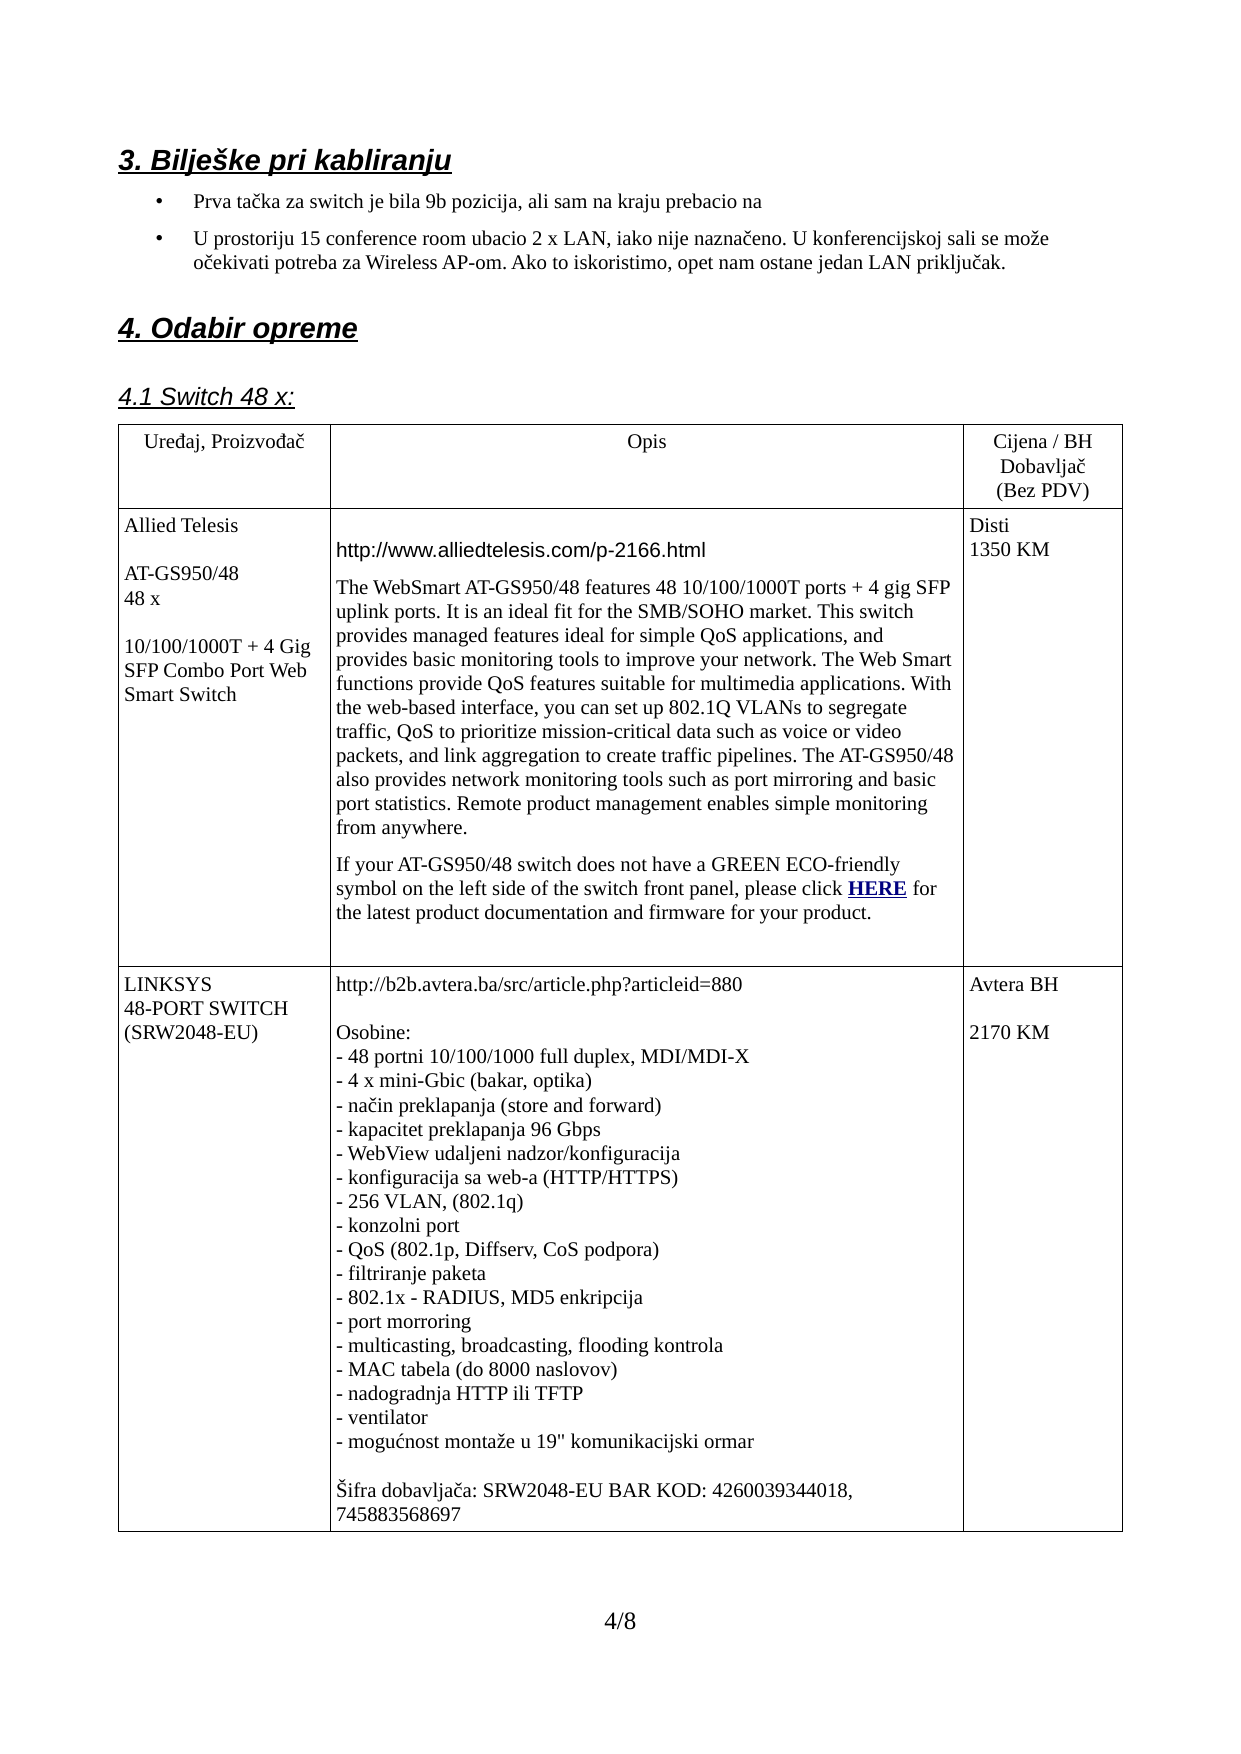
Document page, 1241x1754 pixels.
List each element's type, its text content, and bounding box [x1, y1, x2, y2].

table_cell http://www.alliedtelesis.com/p-2166.html The WebSmart AT-GS950/48 features 48 10/100/1000T ports + 4 gig SFP uplink ports. It is an ideal fit for the SMB/SOHO market. This switch provides managed features ideal for simple QoS applications, and provides basic monitoring tools to improve your network. The Web Smart functions provide QoS features suitable for multimedia applications. With the web-based interface, you can set up 802.1Q VLANs to segregate traffic, QoS to prioritize mission-critical data such as voice or video packets, and link aggregation to create traffic pipelines. The AT-GS950/48 also provides network monitoring tools such as port mirroring and basic port statistics. Remote product management enables simple monitoring from anywhere. If your AT-GS950/48 switch does not have a GREEN ECO-friendly symbol on the left side of the switch front panel, please click HERE for the latest product documentation and firmware for your product. [331, 509, 963, 966]
table_header Cijena / BH Dobavljač (Bez PDV) [964, 425, 1122, 507]
table_cell Disti 1350 KM [964, 509, 1122, 966]
list Prva tačka za switch je bila 9b pozicija, ali sam na kraju prebacio na [156, 189, 1122, 213]
subtitle 3. Bilješke pri kabliranju [118, 143, 1122, 177]
table_cell LINKSYS 48-PORT SWITCH (SRW2048-EU) [119, 967, 330, 1531]
subtitle 4.1 Switch 48 x: [118, 382, 1122, 411]
table_cell Allied Telesis AT-GS950/48 48 x 10/100/1000T + 4 Gig SFP Combo Port Web Smart Switch [119, 509, 330, 966]
table_header Opis [331, 425, 963, 507]
table_cell http://b2b.avtera.ba/src/article.php?articleid=880 Osobine: - 48 portni 10/100/1000 full duplex, MDI/MDI-X - 4 x mini-Gbic (bakar, optika) - način preklapanja (store and forward) - kapacitet preklapanja 96 Gbps - WebView udaljeni nadzor/konfiguracija - konfiguracija sa web-a (HTTP/HTTPS) - 256 VLAN, (802.1q) - konzolni port - QoS (802.1p, Diffserv, CoS podpora) - filtriranje paketa - 802.1x - RADIUS, MD5 enkripcija - port morroring - multicasting, broadcasting, flooding kontrola - MAC tabela (do 8000 naslovov) - nadogradnja HTTP ili TFTP - ventilator - mogućnost montaže u 19" komunikacijski ormar Šifra dobavljača: SRW2048-EU BAR KOD: 4260039344018, 745883568697 [331, 967, 963, 1531]
subtitle 4. Odabir opreme [118, 311, 1122, 345]
table_header Uređaj, Proizvođač [119, 425, 330, 507]
table_cell Avtera BH 2170 KM [964, 967, 1122, 1531]
list U prostoriju 15 conference room ubacio 2 x LAN, iako nije naznačeno. U konferencijskoj sali se može očekivati potreba za Wireless AP-om. Ako to iskoristimo, opet nam ostane jedan LAN priključak. [156, 226, 1122, 274]
